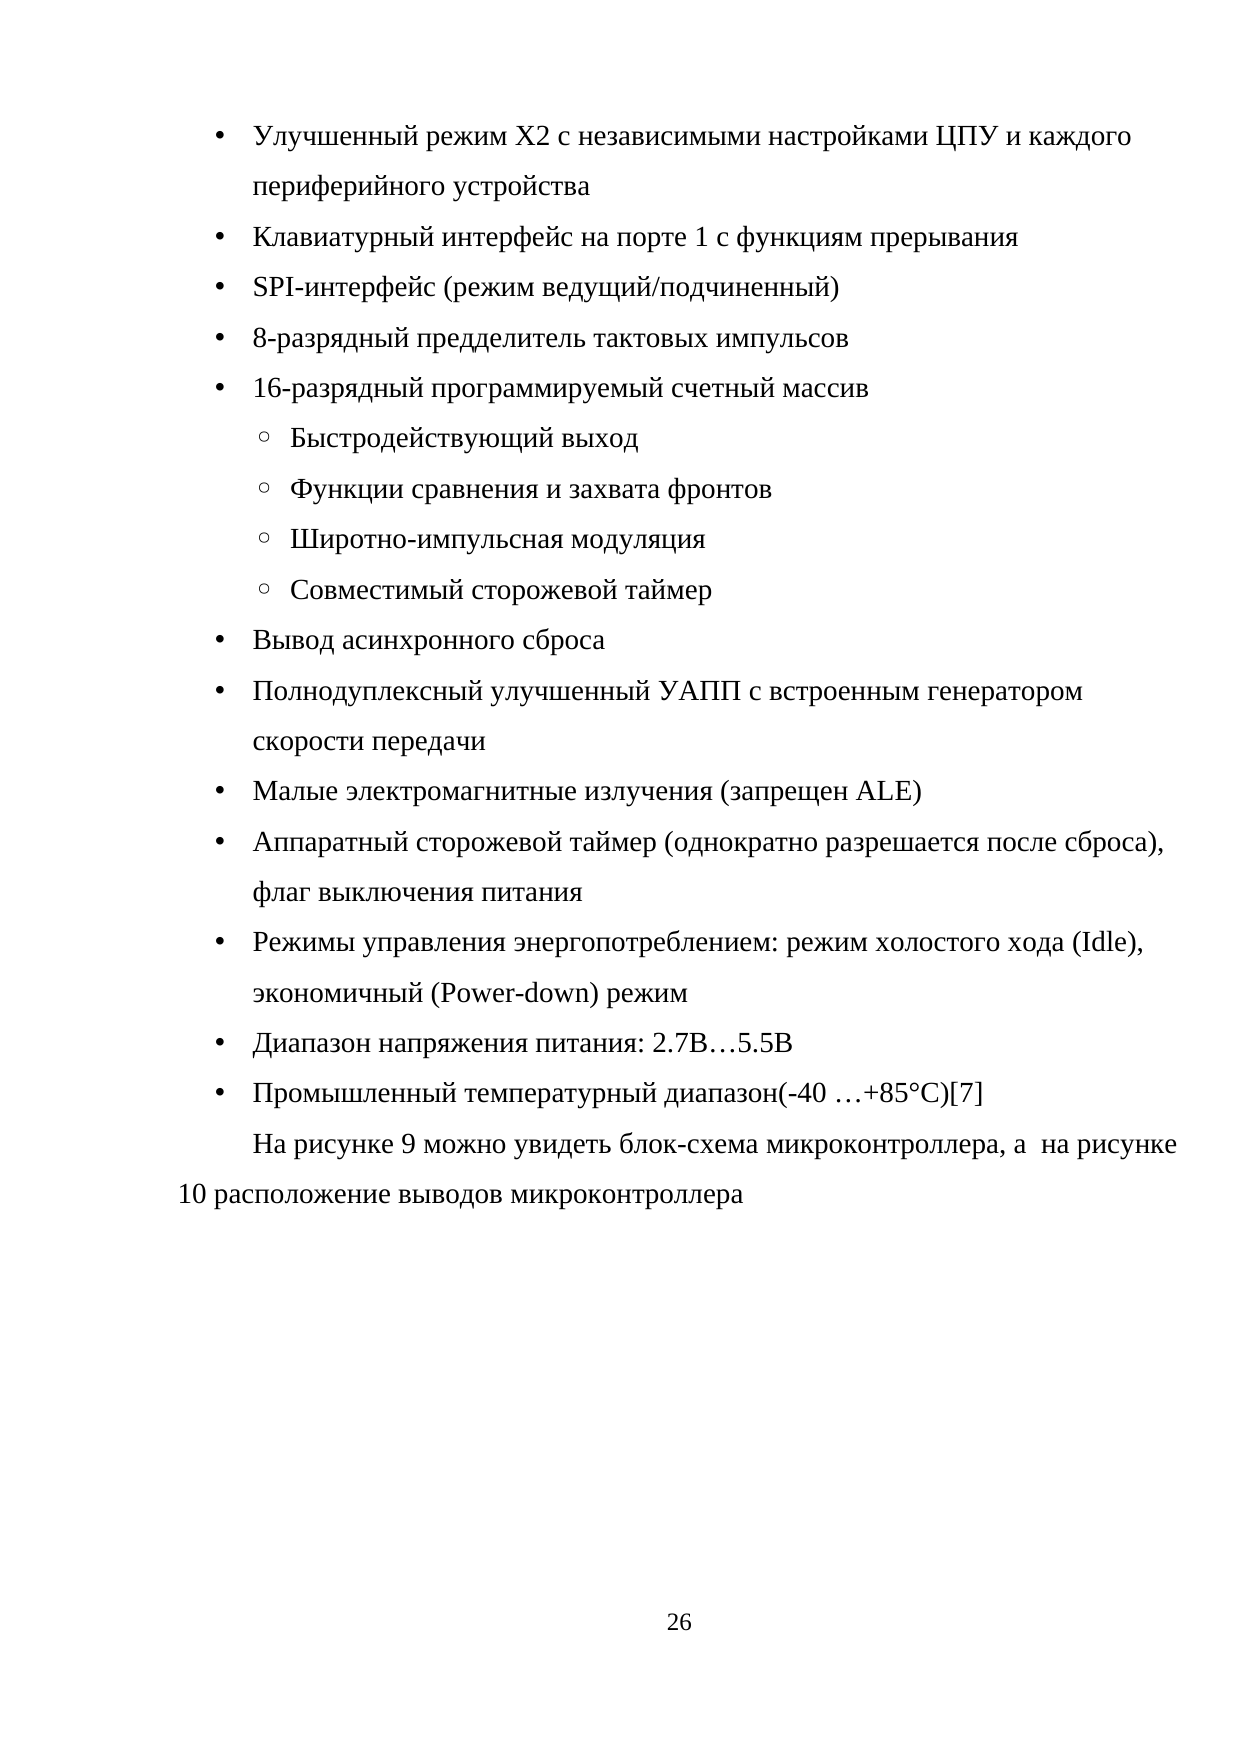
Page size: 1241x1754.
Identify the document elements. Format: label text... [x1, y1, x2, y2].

list Быстродействующий выход [252, 421, 1181, 454]
list Промышленный температурный диапазон(-40 …+85°C)[7] [215, 1076, 1181, 1109]
list Широтно-импульсная модуляция [252, 521, 1181, 555]
list Клавиатурный интерфейс на порте 1 с функциям прерывания [215, 219, 1181, 252]
list Функции сравнения и захвата фронтов [252, 471, 1181, 504]
list SPI-интерфейс (режим ведущий/подчиненный) [215, 269, 1181, 303]
list Малые электромагнитные излучения (запрещен ALE) [215, 773, 1181, 807]
text На рисунке 9 можно увидеть блок-схема микроконтроллера, а на рисунке 10 расположение выводов микроконтроллера [177, 1126, 1181, 1210]
list 16-разрядный программируемый счетный массив [215, 370, 1181, 404]
list Совместимый сторожевой таймер [252, 572, 1181, 605]
list 8-разрядный предделитель тактовых импульсов [215, 320, 1181, 353]
list Режимы управления энергопотреблением: режим холостого хода (Idle), экономичный (Power-down) режим [215, 924, 1181, 1008]
list Диапазон напряжения питания: 2.7В…5.5В [215, 1025, 1181, 1059]
list Аппаратный сторожевой таймер (однократно разрешается после сброса), флаг выключения питания [215, 824, 1181, 908]
list Полнодуплексный улучшенный УАПП с встроенным генератором скорости передачи [215, 673, 1181, 757]
list Вывод асинхронного сброса [215, 622, 1181, 656]
list Улучшенный режим X2 с независимыми настройками ЦПУ и каждого периферийного устройства [215, 118, 1181, 202]
